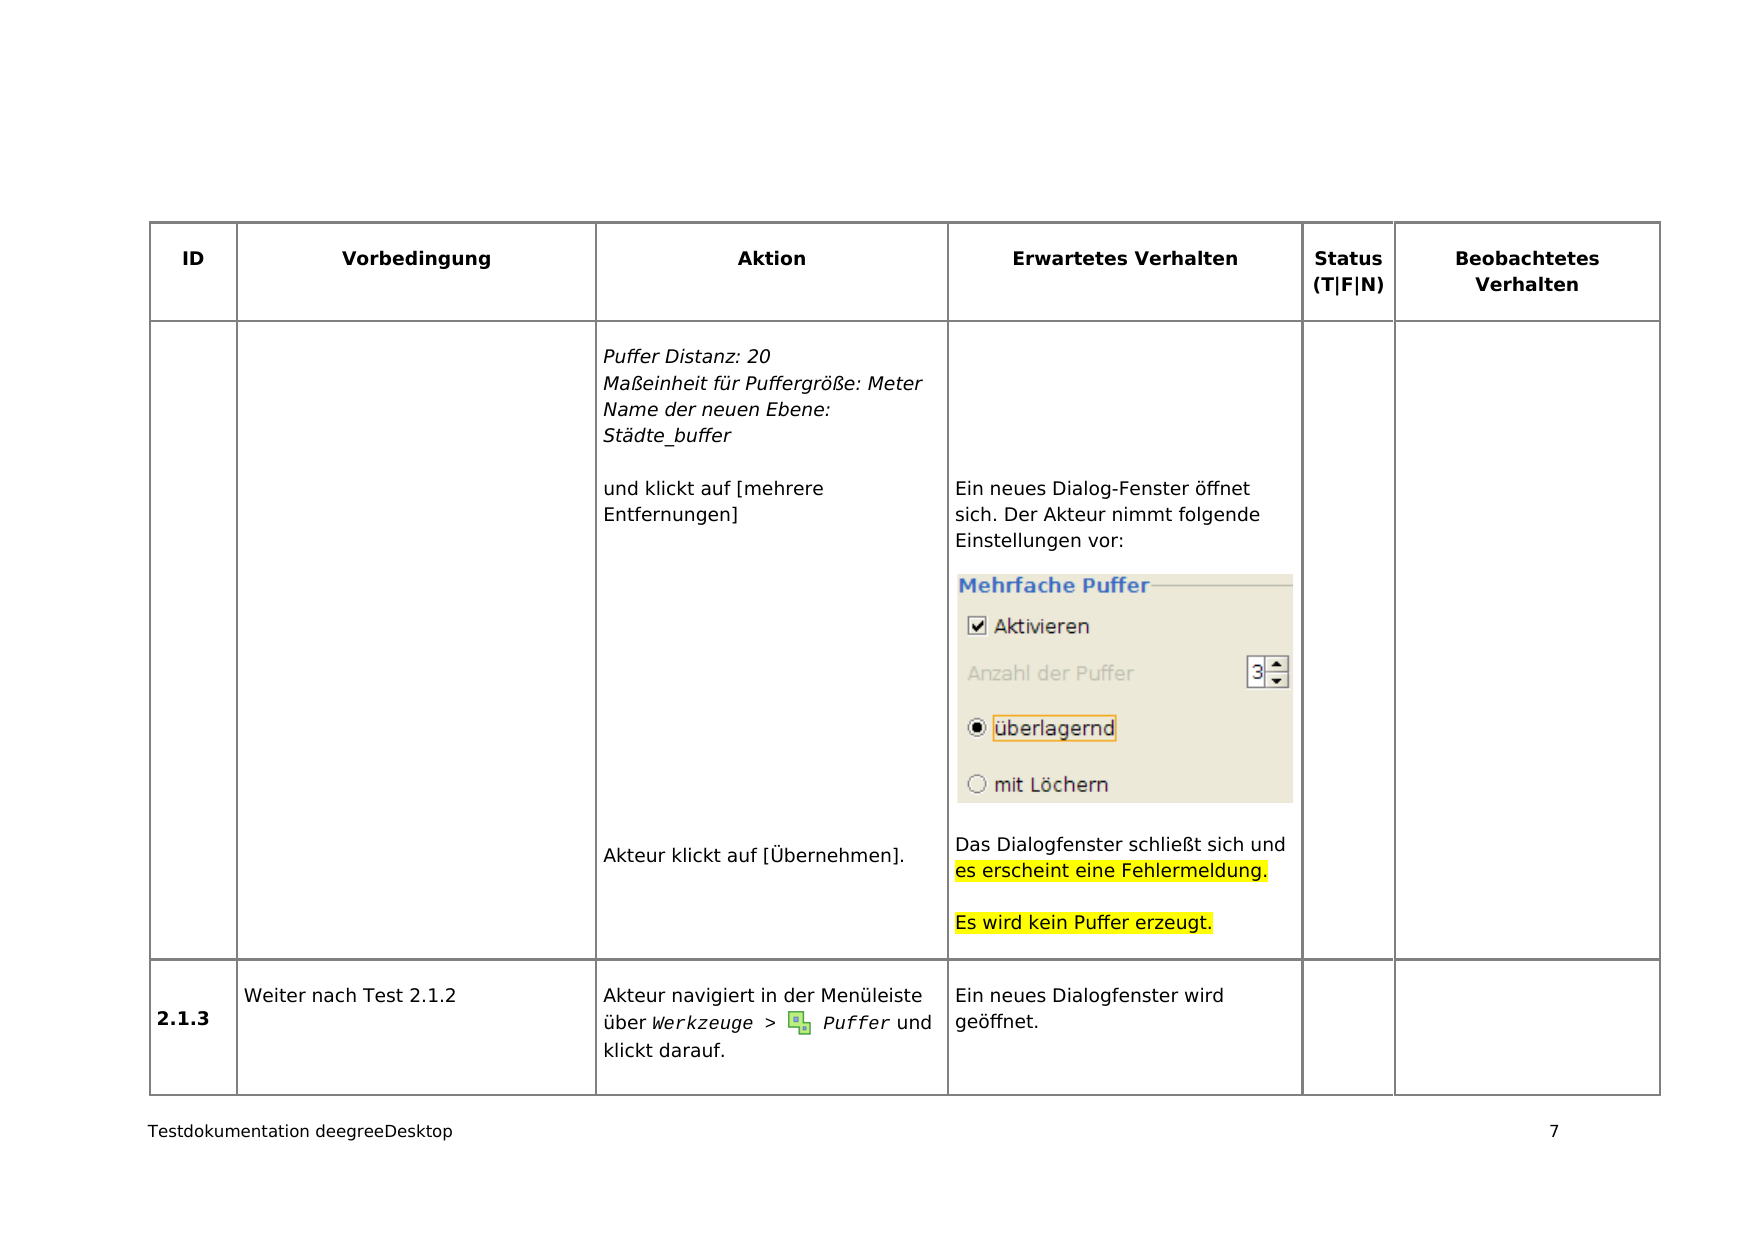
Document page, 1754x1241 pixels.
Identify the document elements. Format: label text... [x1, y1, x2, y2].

table_header ID [151, 224, 236, 320]
picture [787, 1011, 812, 1036]
table_cell [1304, 961, 1393, 1094]
table_cell [1396, 322, 1659, 958]
table_cell [151, 961, 236, 1094]
table_header Status (T|F|N) [1304, 224, 1393, 320]
table_cell [1304, 322, 1393, 958]
table_cell [151, 322, 236, 958]
table_cell Puffer Distanz: 20 Maßeinheit für Puffergröße: Meter Name der neuen Ebene: Städte_buffer und klickt auf [mehrere Entfernungen] Akteur klickt auf [Übernehmen]. [597, 322, 947, 958]
table_cell Weiter nach Test 2.1.2 [238, 961, 595, 1094]
table_cell Akteur navigiert in der Menüleiste über Werkzeuge > Puffer und klickt darauf. [597, 961, 947, 1094]
table_cell Ein neues Dialog-Fenster öffnet sich. Der Akteur nimmt folgende Einstellungen vor: Das Dialogfenster schließt sich und es erscheint eine Fehlermeldung. Es wird kein Puffer erzeugt. [949, 322, 1301, 958]
table_cell Ein neues Dialogfenster wird geöffnet. [949, 961, 1301, 1094]
table_header Erwartetes Verhalten [949, 224, 1301, 320]
table_header Aktion [597, 224, 947, 320]
picture [957, 574, 1294, 803]
table_cell [1396, 961, 1659, 1094]
table_header Vorbedingung [238, 224, 595, 320]
table_cell [238, 322, 595, 958]
table_header Beobachtetes Verhalten [1396, 224, 1659, 320]
